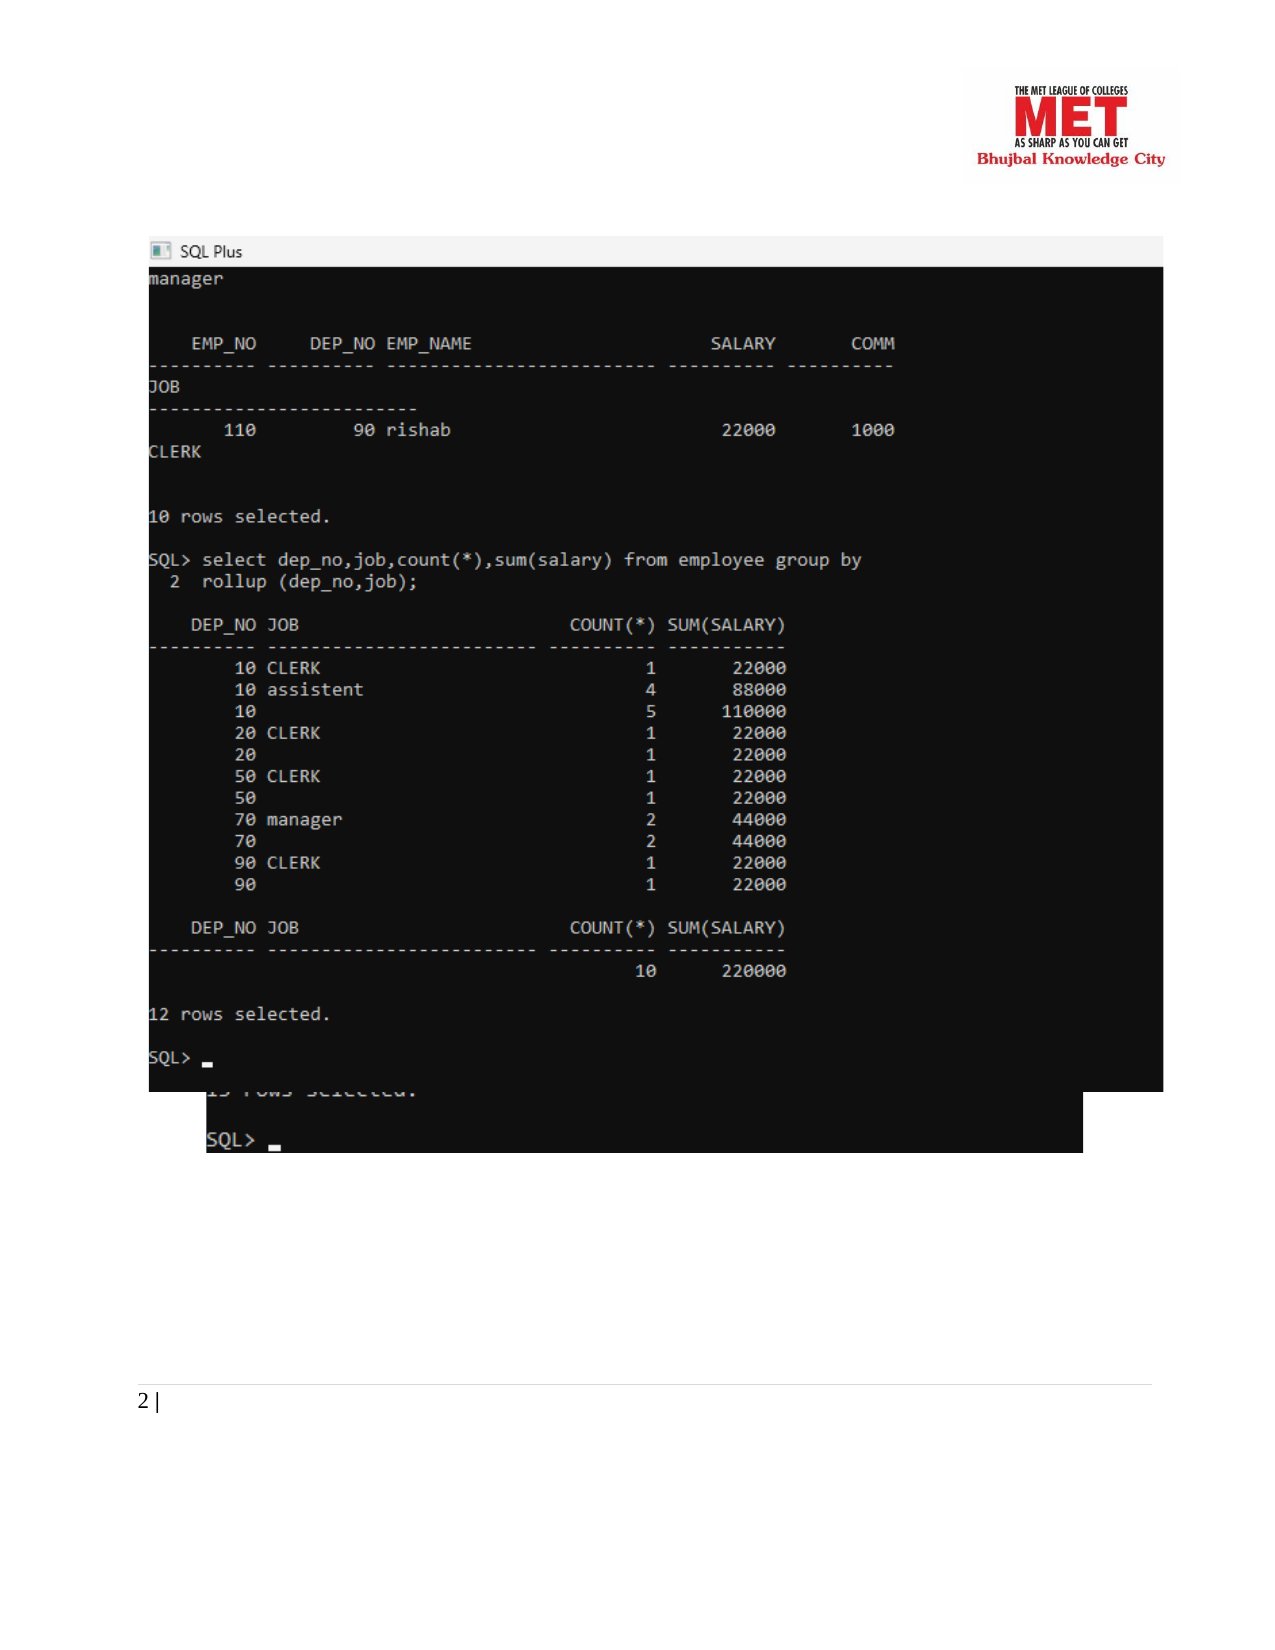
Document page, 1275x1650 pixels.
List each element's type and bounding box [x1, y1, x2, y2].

picture [302, 67, 1180, 185]
picture [148, 236, 1164, 1153]
